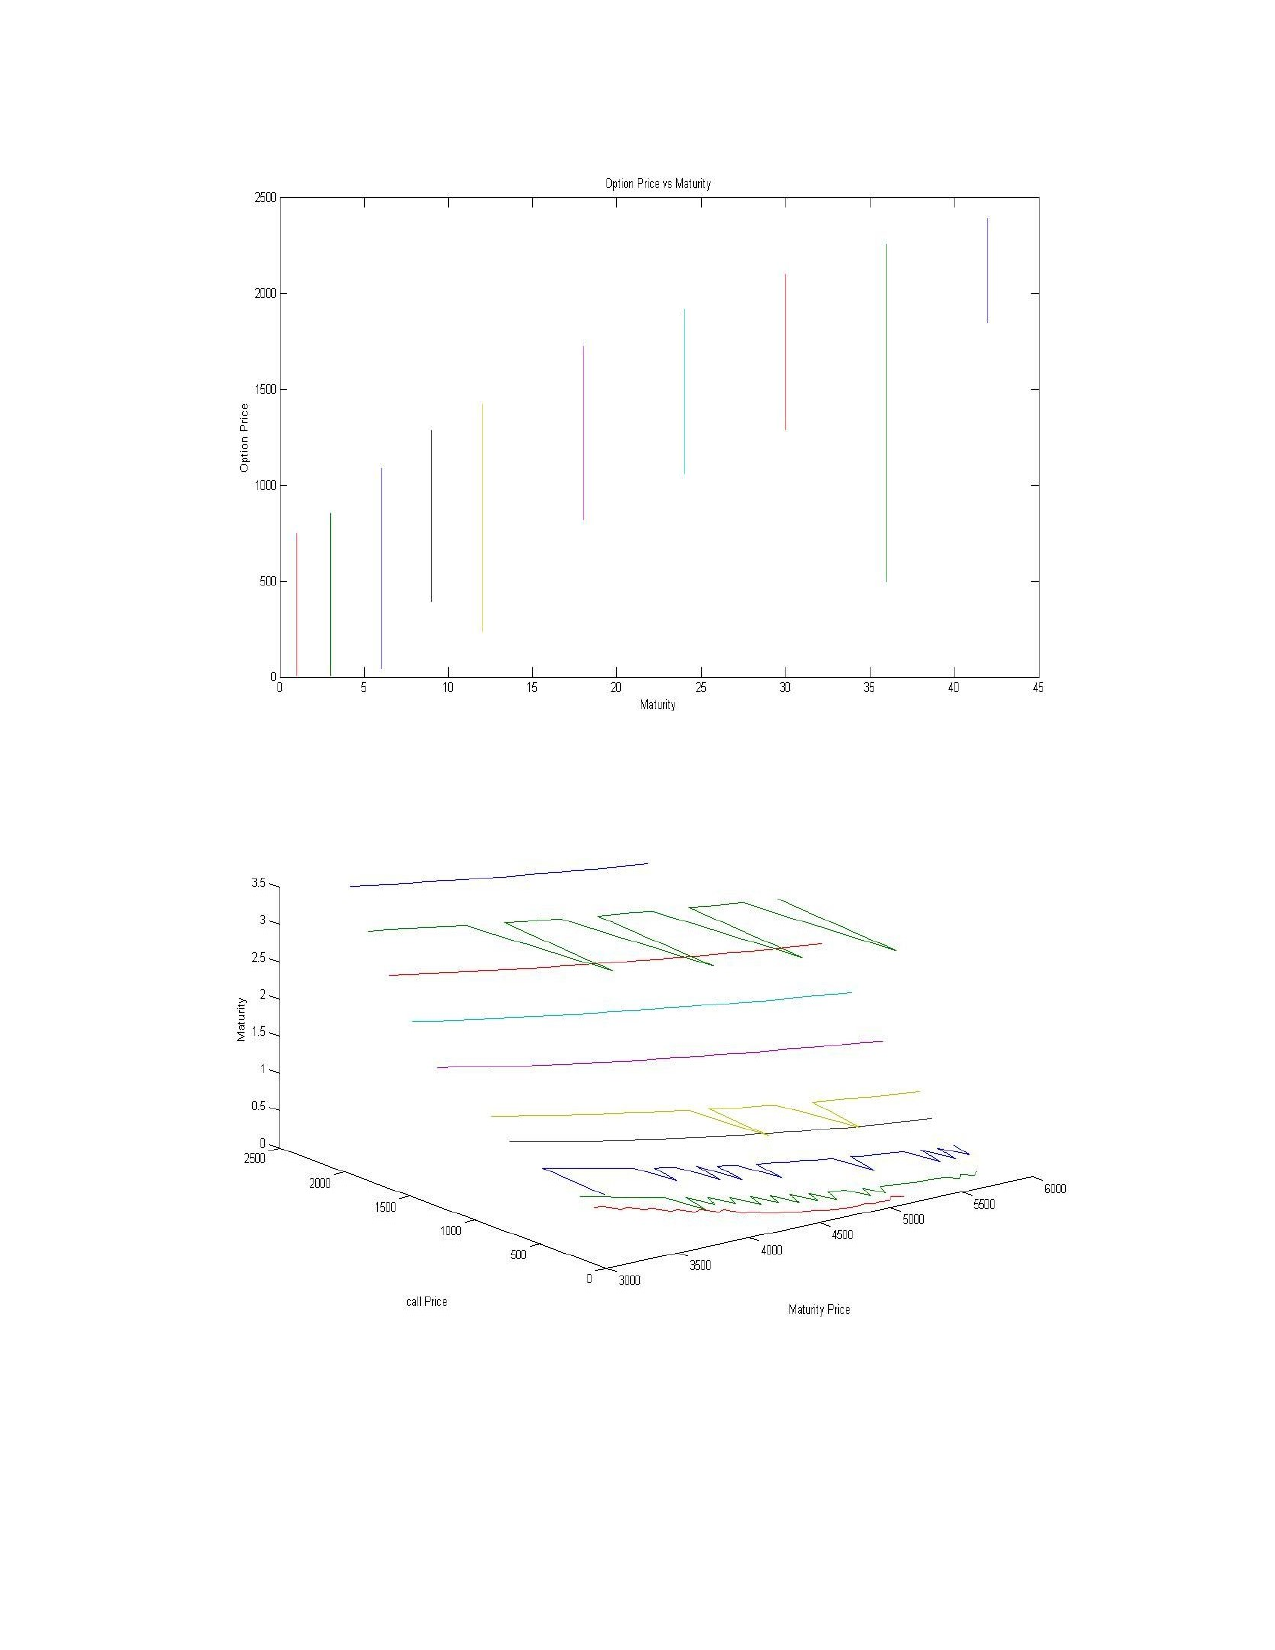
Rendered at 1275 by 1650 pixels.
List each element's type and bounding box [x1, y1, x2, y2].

picture [238, 176, 1046, 711]
picture [232, 858, 1070, 1317]
